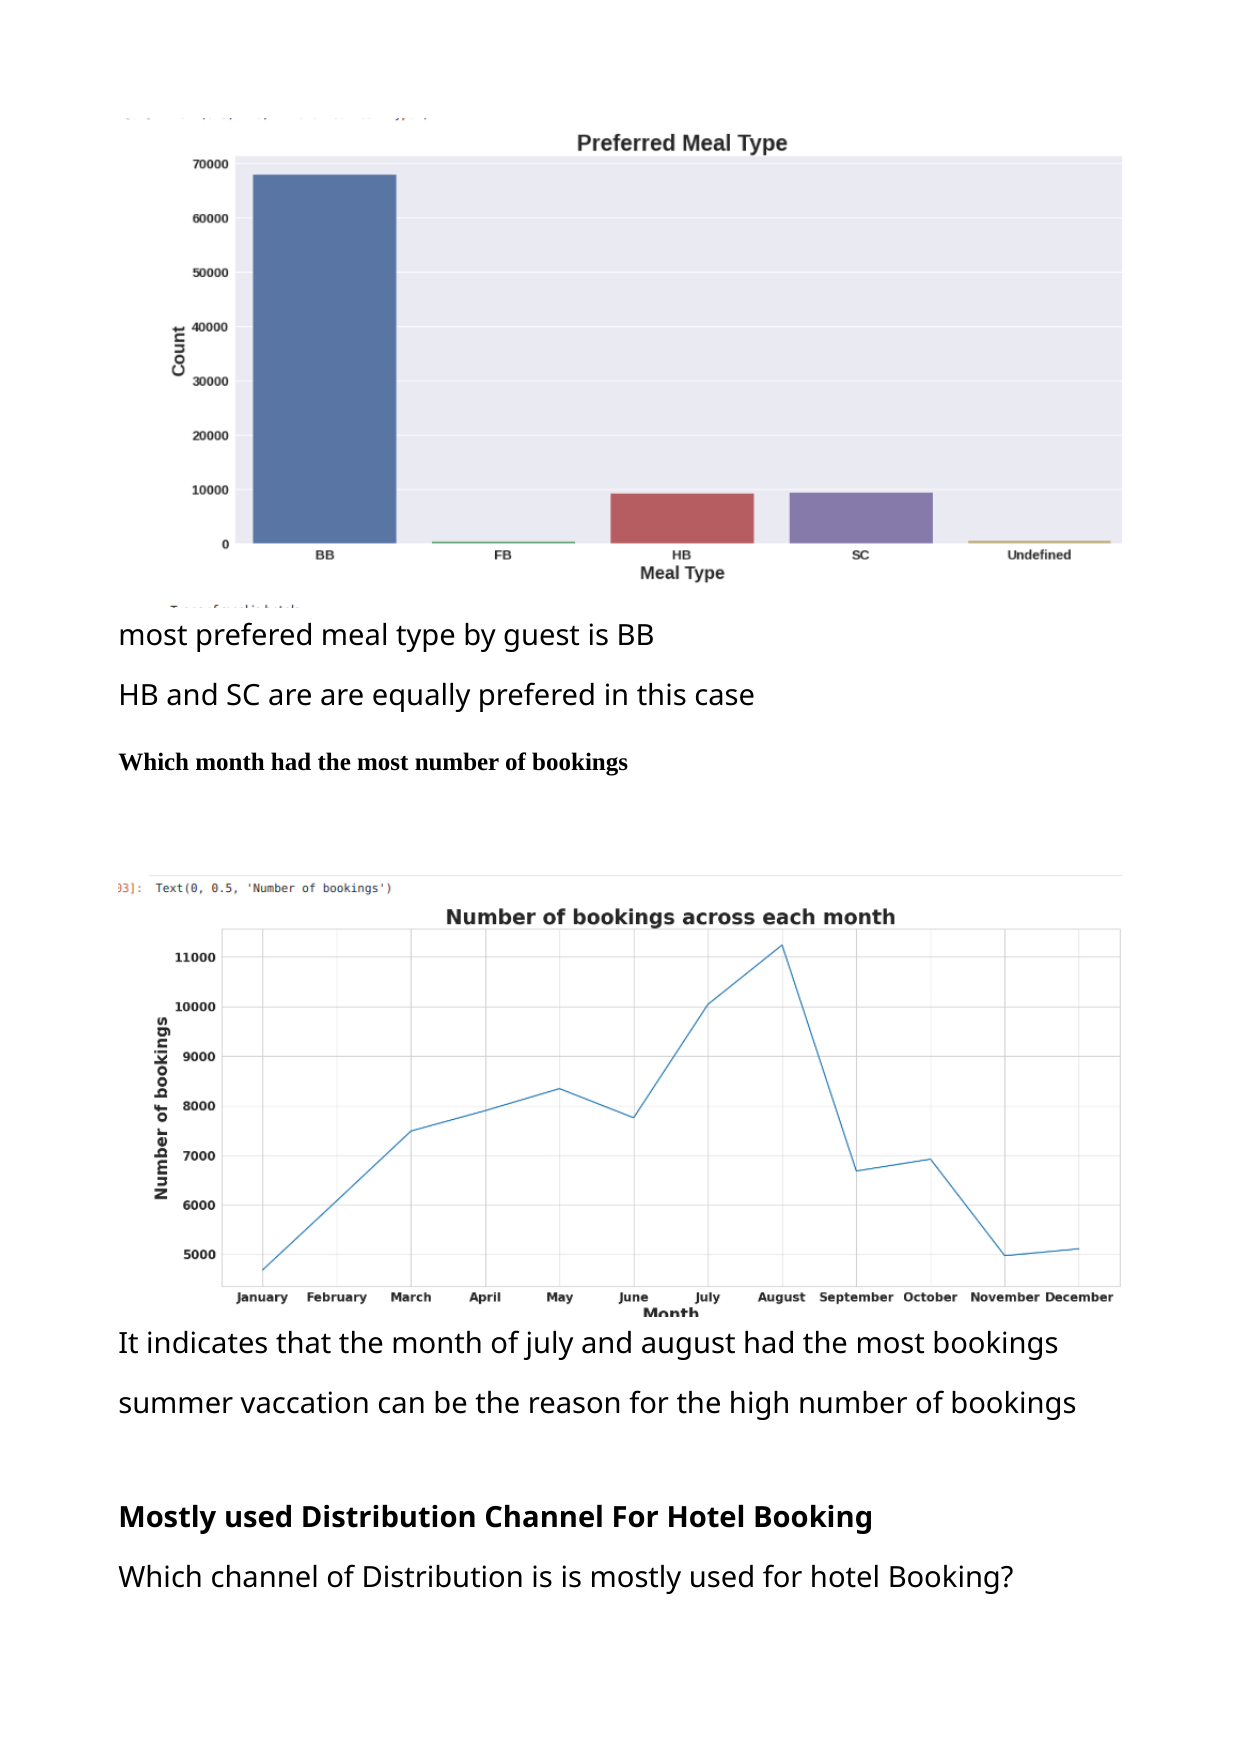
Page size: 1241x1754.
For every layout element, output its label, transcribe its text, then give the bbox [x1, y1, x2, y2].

picture [118, 875, 1123, 1317]
text most prefered meal type by guest is BB [118, 608, 1122, 653]
picture [118, 118, 1123, 608]
subtitle Which month had the most number of bookings [118, 747, 1122, 775]
text HB and SC are are equally prefered in this case [118, 674, 1122, 714]
text Which channel of Distribution is is mostly used for hotel Booking? [118, 1556, 1122, 1596]
text It indicates that the month of july and august had the most bookings [118, 1317, 1122, 1362]
text summer vaccation can be the reason for the high number of bookings [118, 1382, 1122, 1422]
text Mostly used Distribution Channel For Hotel Booking [118, 1496, 1122, 1536]
